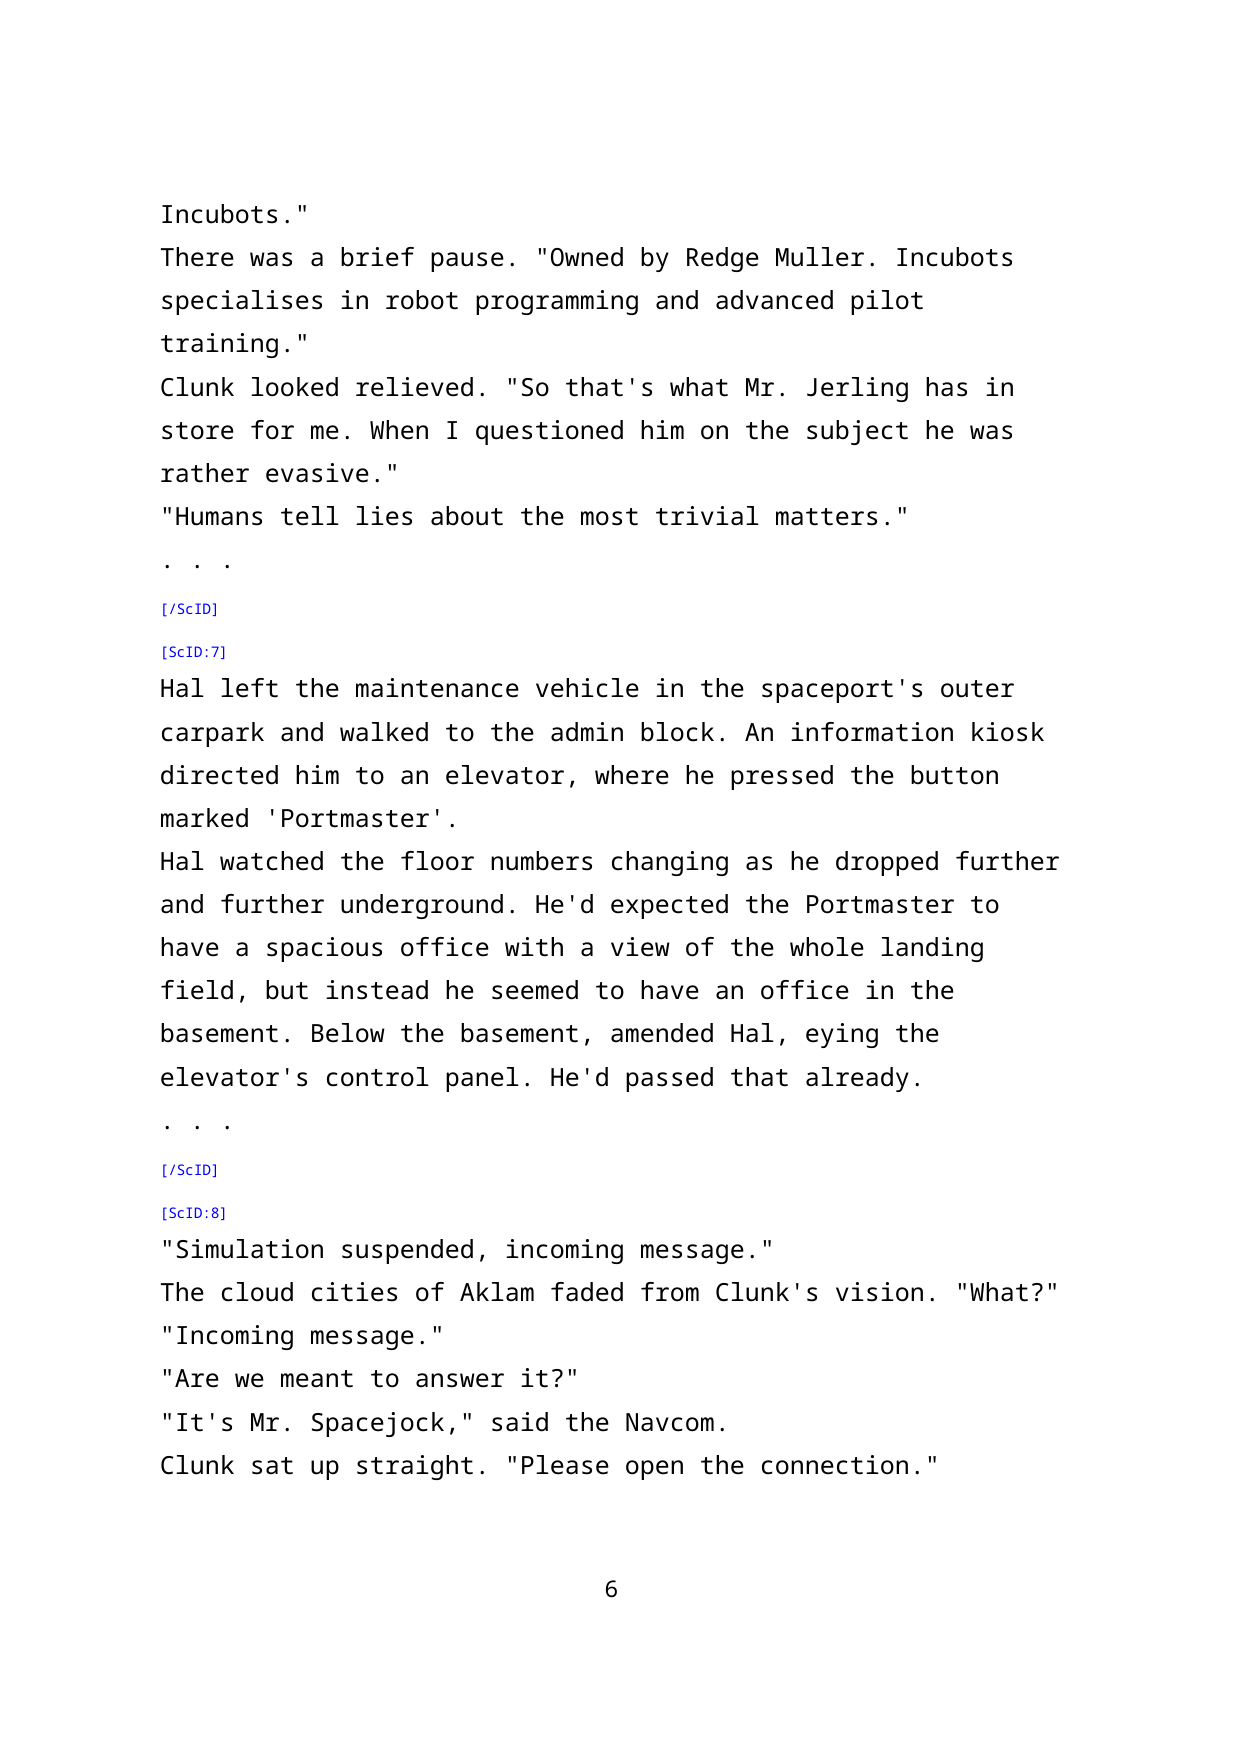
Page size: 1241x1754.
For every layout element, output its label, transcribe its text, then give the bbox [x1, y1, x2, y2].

text [ScID:7] [159, 620, 1063, 663]
text "Are we meant to answer it?" [159, 1353, 1063, 1396]
text . . . [159, 534, 1063, 577]
text The cloud cities of Aklam faded from Clunk's vision. "What?" [159, 1267, 1063, 1310]
text [ScID:8] [159, 1181, 1063, 1224]
text Incubots." [159, 189, 1063, 232]
text "Simulation suspended, incoming message." [159, 1224, 1063, 1267]
text Clunk sat up straight. "Please open the connection." [159, 1439, 1063, 1483]
text Hal left the maintenance vehicle in the spaceport's outer carpark and walked to the admin block. An information kiosk directed him to an elevator, where he pressed the button marked 'Portmaster'. [159, 663, 1063, 836]
text "It's Mr. Spacejock," said the Navcom. [159, 1396, 1063, 1439]
text Hal watched the floor numbers changing as he dropped further and further underground. He'd expected the Portmaster to have a spacious office with a view of the whole landing field, but instead he seemed to have an office in the basement. Below the basement, amended Hal, eying the elevator's control panel. He'd passed that already. [159, 836, 1063, 1094]
text [/ScID] [159, 577, 1063, 620]
text Clunk looked relieved. "So that's what Mr. Jerling has in store for me. When I questioned him on the subject he was rather evasive." [159, 361, 1063, 491]
text "Incoming message." [159, 1310, 1063, 1353]
text [/ScID] [159, 1138, 1063, 1181]
text "Humans tell lies about the most trivial matters." [159, 491, 1063, 534]
text . . . [159, 1094, 1063, 1138]
text There was a brief pause. "Owned by Redge Muller. Incubots specialises in robot programming and advanced pilot training." [159, 232, 1063, 361]
